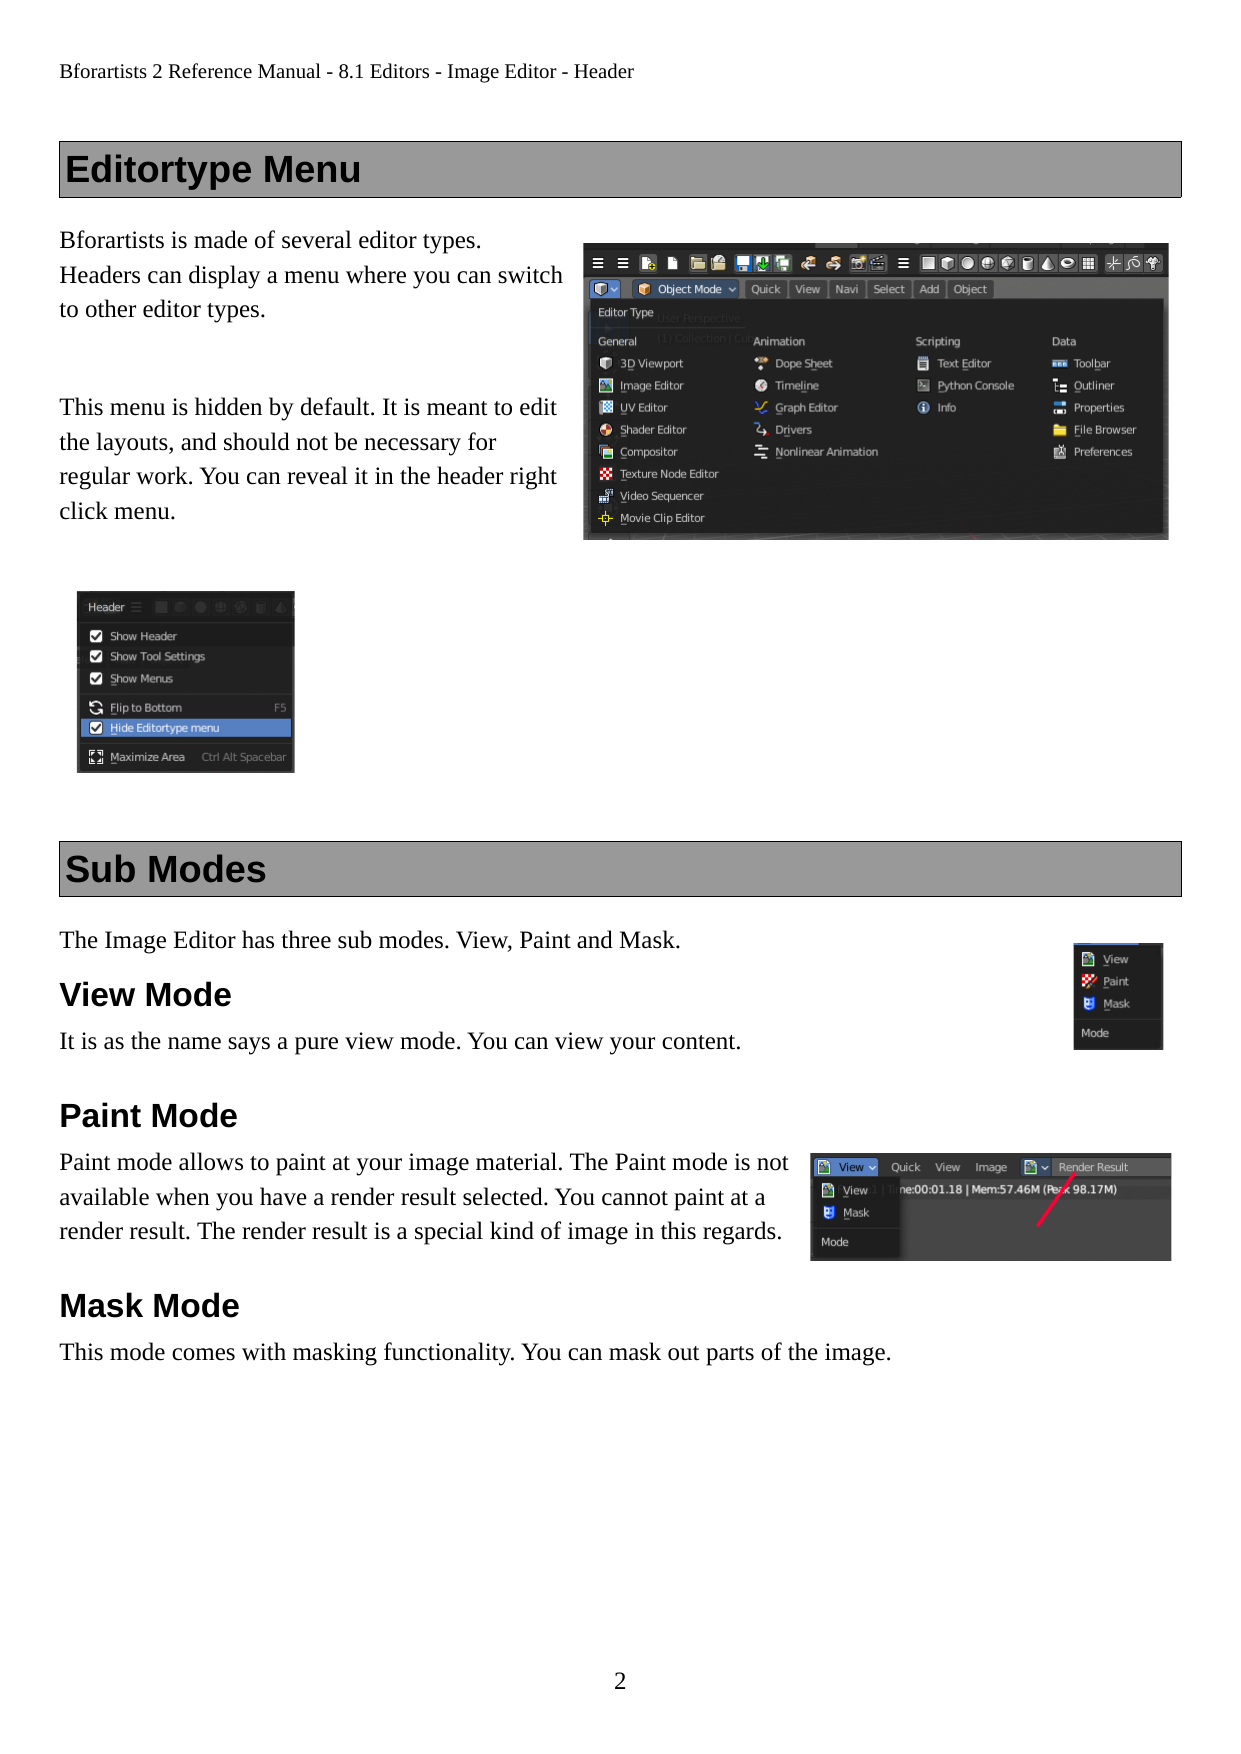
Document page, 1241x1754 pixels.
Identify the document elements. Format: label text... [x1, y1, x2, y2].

text It is as the name says a pure view mode. You can view your content. [59, 1026, 1181, 1055]
text The Image Editor has three sub modes. View, Paint and Mask. [59, 925, 1181, 954]
text Paint mode allows to paint at your image material. The Paint mode is not available when you have a render result selected. You cannot paint at a render result. The render result is a special kind of image in this regards. [59, 1147, 1181, 1245]
table_header Editortype Menu [60, 142, 1181, 197]
picture [810, 1152, 1172, 1261]
table_header Sub Modes [60, 842, 1181, 896]
picture [1073, 943, 1164, 1050]
picture [76, 591, 295, 773]
subtitle View Mode [59, 975, 1073, 1013]
text This mode comes with masking functionality. You can mask out parts of the image. [59, 1337, 1181, 1366]
text This menu is hidden by default. It is meant to edit the layouts, and should not be necessary for regular work. You can reveal it in the header right click menu. [59, 392, 583, 525]
picture [583, 243, 1169, 540]
subtitle Paint Mode [59, 1096, 1181, 1134]
text Bforartists is made of several editor types. Headers can display a menu where you can switch to other editor types. [59, 225, 1181, 323]
subtitle Mask Mode [59, 1286, 1181, 1324]
subtitle [1164, 975, 1181, 1013]
